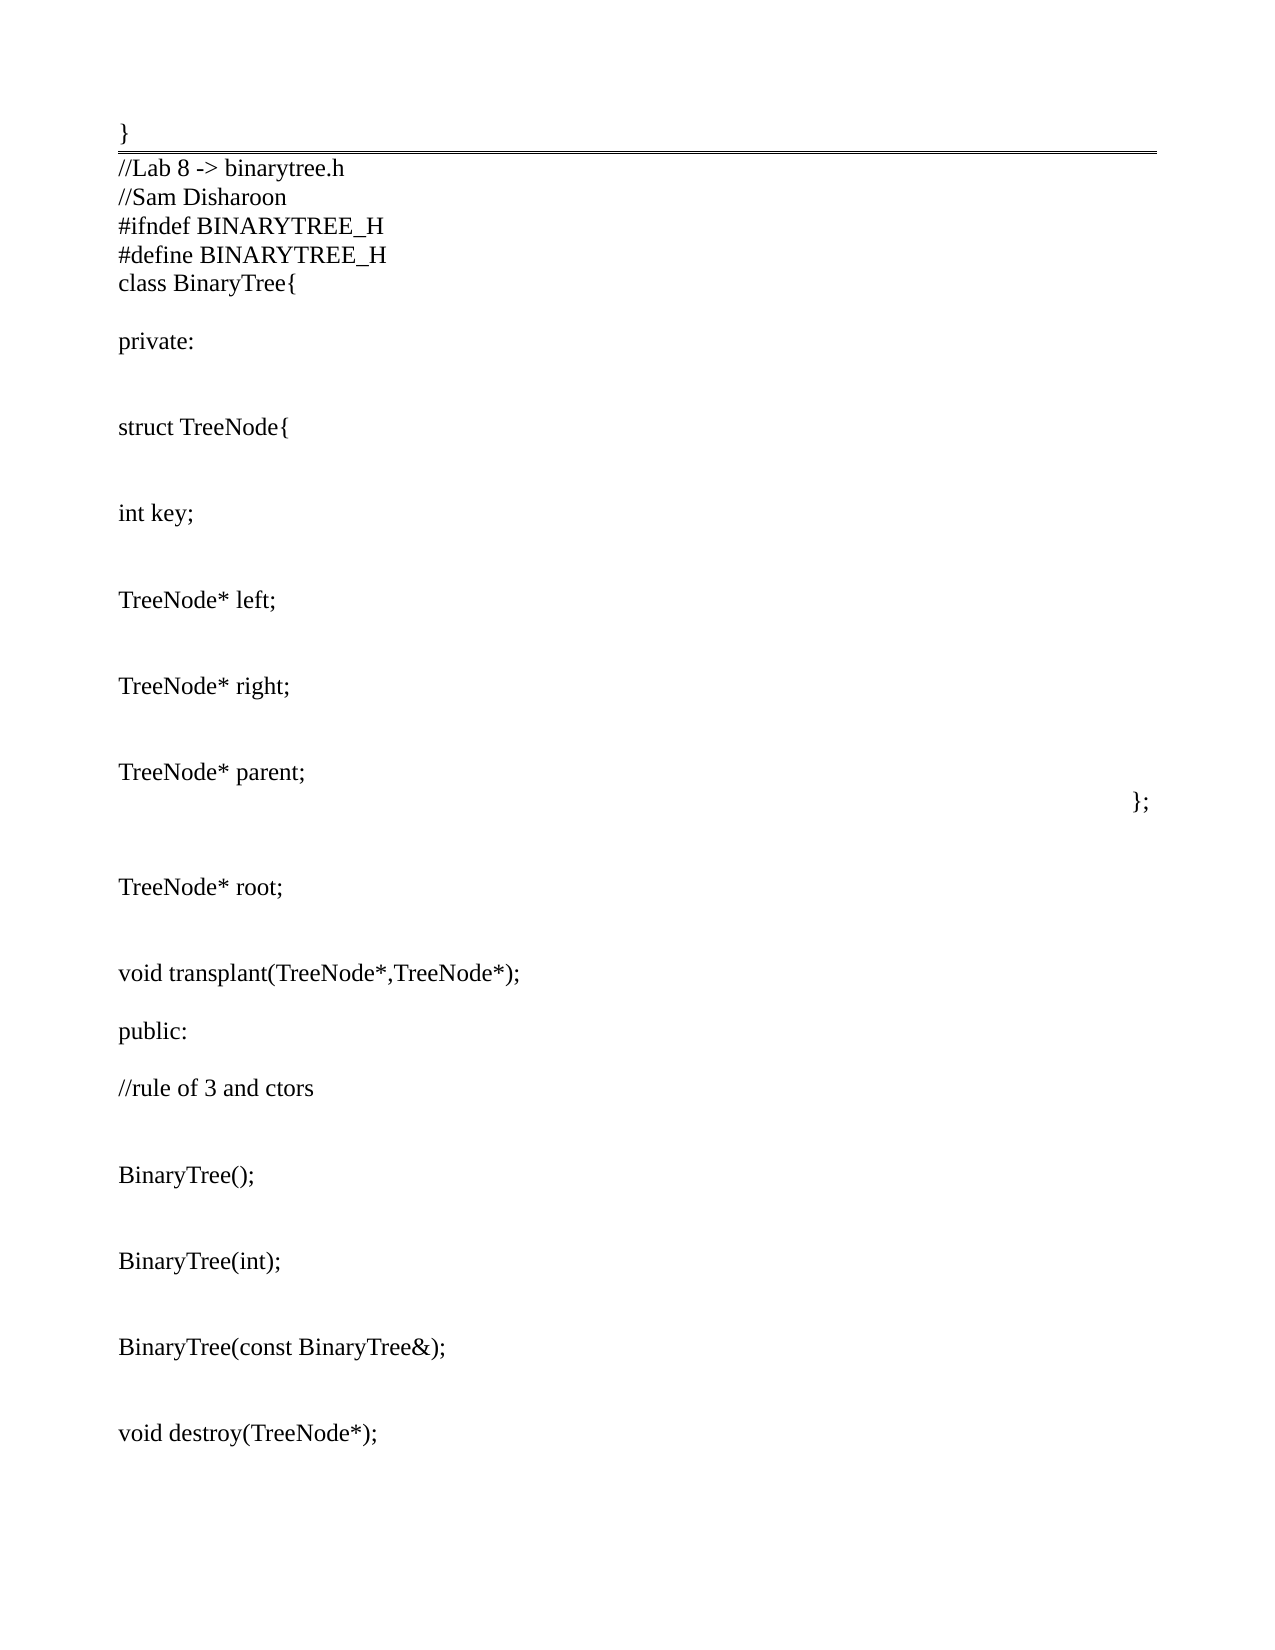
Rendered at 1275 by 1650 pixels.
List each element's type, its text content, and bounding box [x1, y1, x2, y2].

text void transplant(TreeNode*,TreeNode*); [118, 901, 1157, 987]
text //Sam Disharoon [118, 182, 1157, 211]
text TreeNode* root; [118, 815, 1157, 901]
text BinaryTree(const BinaryTree&); [118, 1275, 1157, 1361]
text } [118, 118, 1157, 151]
text //Lab 8 -> binarytree.h [118, 154, 1157, 182]
text private: [118, 297, 1157, 355]
text }; [118, 786, 1157, 815]
text TreeNode* left; [118, 527, 1157, 613]
text int key; [118, 441, 1157, 527]
text TreeNode* right; [118, 613, 1157, 700]
text TreeNode* parent; [118, 700, 1157, 786]
text public: [118, 987, 1157, 1045]
text BinaryTree(); [118, 1102, 1157, 1188]
text //rule of 3 and ctors [118, 1045, 1157, 1102]
text #ifndef BINARYTREE_H [118, 211, 1157, 240]
text struct TreeNode{ [118, 355, 1157, 441]
text BinaryTree(int); [118, 1188, 1157, 1275]
text void destroy(TreeNode*); [118, 1361, 1157, 1447]
text #define BINARYTREE_H [118, 240, 1157, 268]
text class BinaryTree{ [118, 268, 1157, 297]
